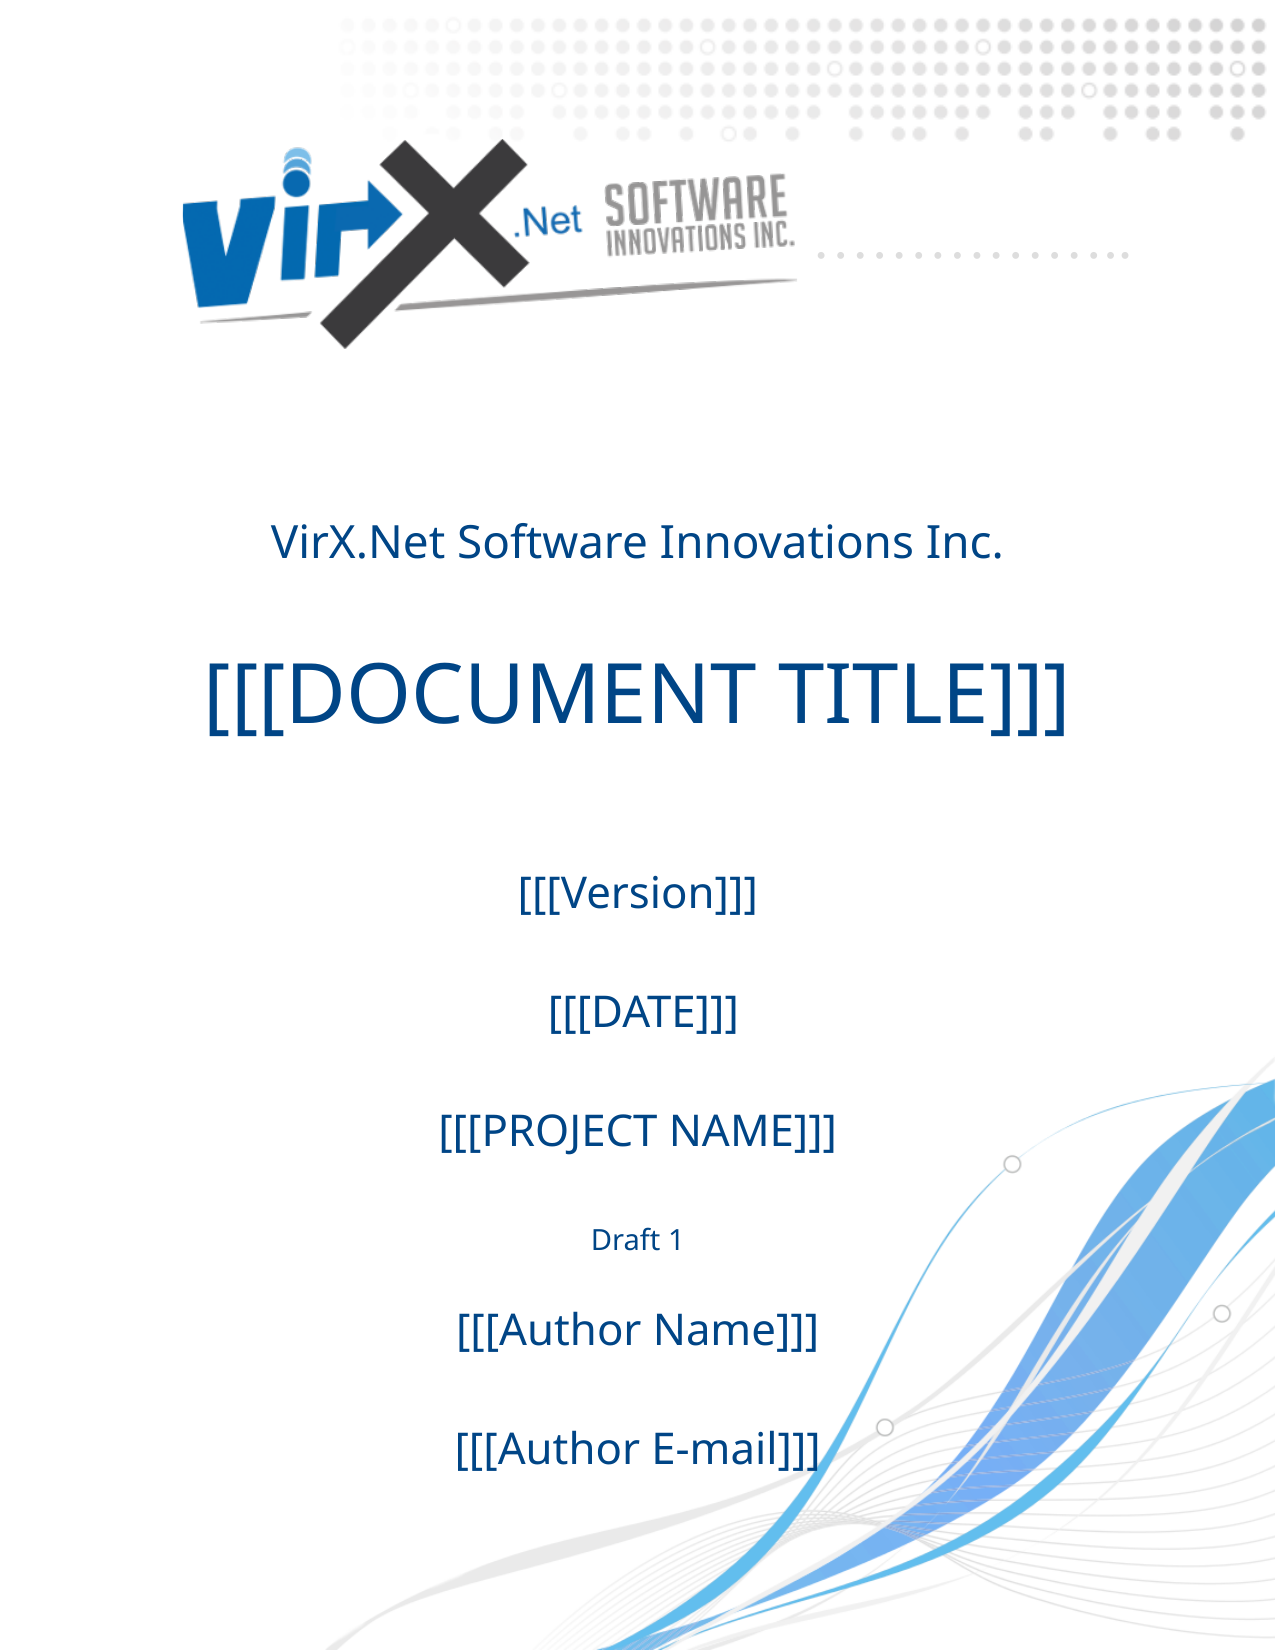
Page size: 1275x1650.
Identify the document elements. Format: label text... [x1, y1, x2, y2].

picture [0, 2, 1275, 349]
text [[[PROJECT NAME]]] [118, 1100, 271, 1159]
text [[[DATE]]] [118, 981, 1157, 1040]
text [[[Version]]] [118, 861, 1157, 921]
text [[[Author Name]]] [118, 1298, 271, 1358]
text Draft 1 [118, 1219, 271, 1259]
text [[[Author E-mail]]] [118, 1417, 271, 1477]
picture [271, 1037, 1275, 1650]
text [[[DOCUMENT TITLE]]] [118, 634, 1157, 748]
text VirX.Net Software Innovations Inc. [118, 509, 1157, 572]
